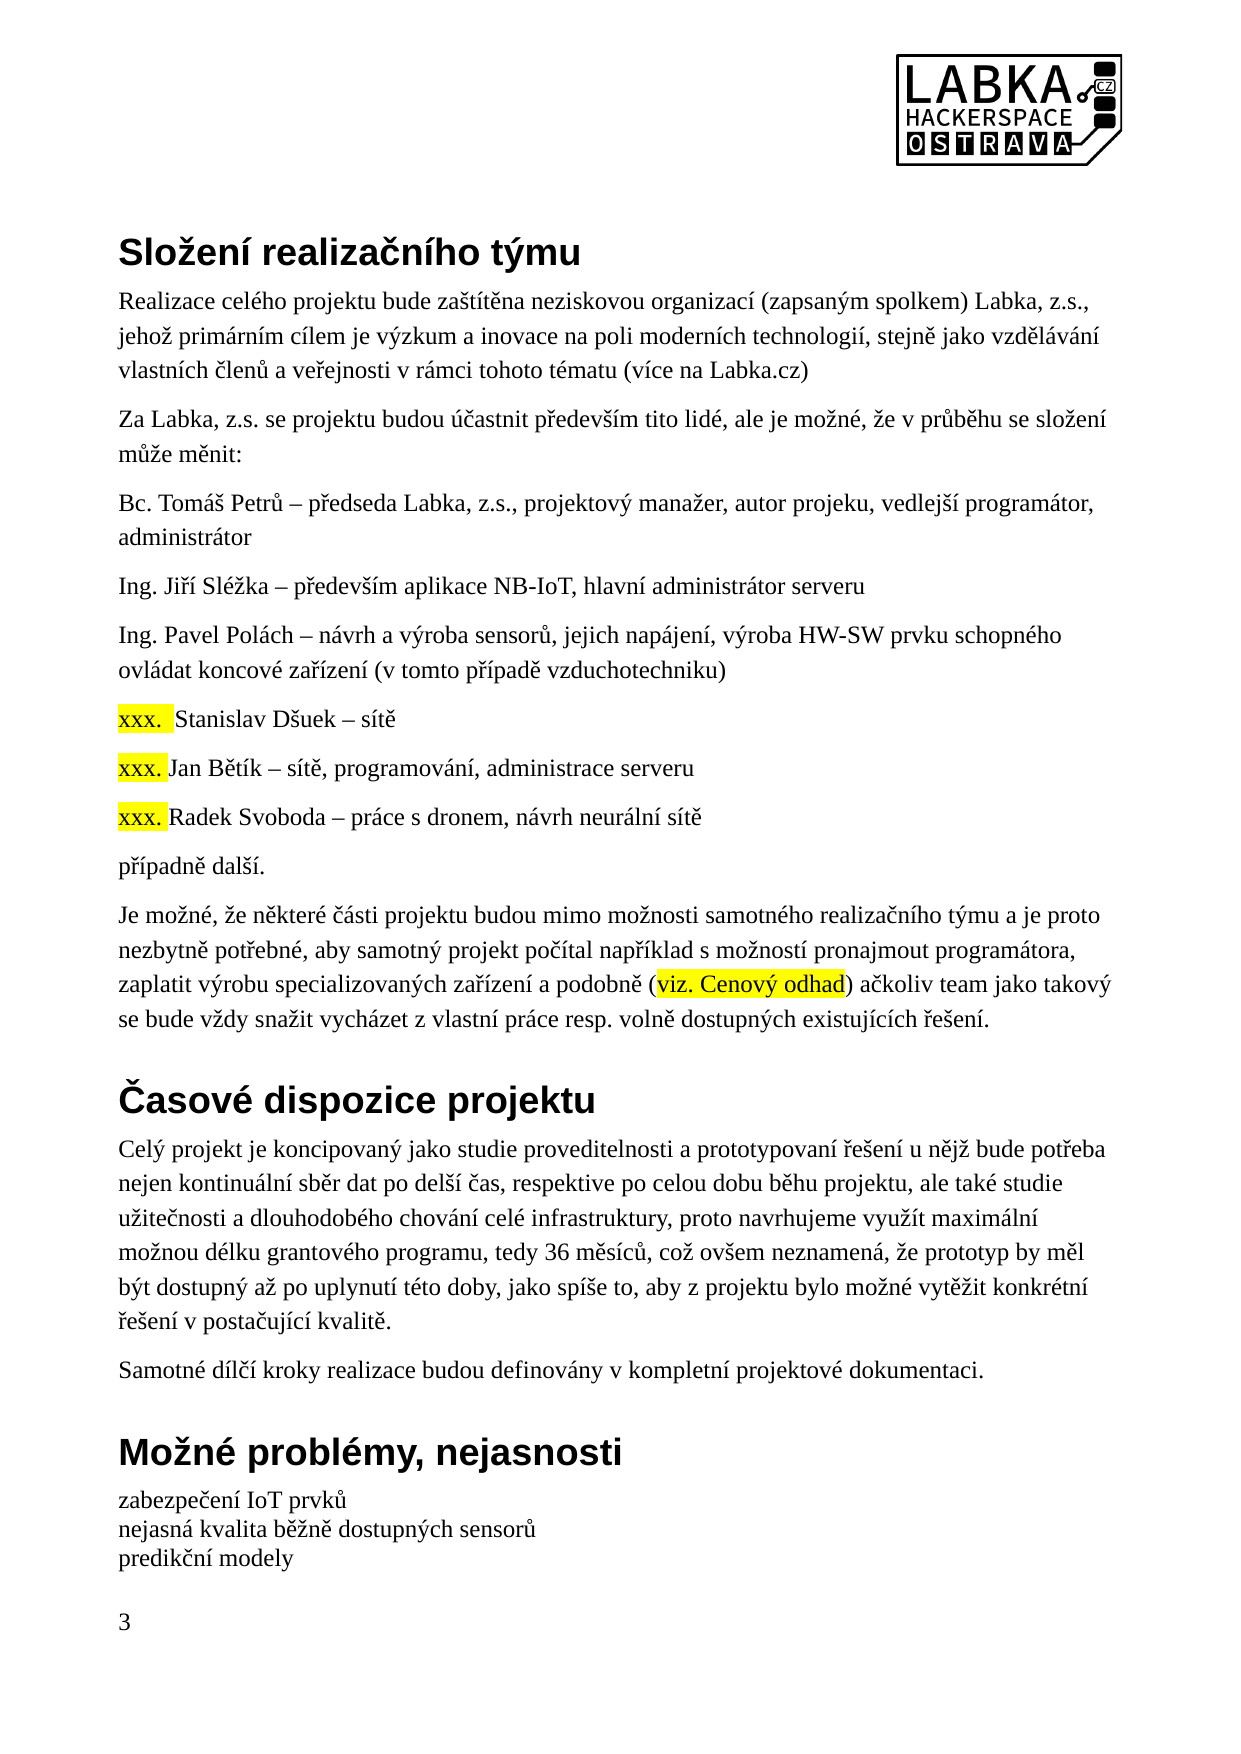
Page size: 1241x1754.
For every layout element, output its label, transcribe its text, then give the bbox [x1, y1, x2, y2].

text Je možné, že některé části projektu budou mimo možnosti samotného realizačního týmu a je proto nezbytně potřebné, aby samotný projekt počítal například s možností pronajmout programátora, zaplatit výrobu specializovaných zařízení a podobně (viz. Cenový odhad) ačkoliv team jako takový se bude vždy snažit vycházet z vlastní práce resp. volně dostupných existujících řešení. [118, 900, 1122, 1032]
text Za Labka, z.s. se projektu budou účastnit především tito lidé, ale je možné, že v průběhu se složení může měnit: [118, 404, 1122, 467]
text Ing. Jiří Sléžka – především aplikace NB-IoT, hlavní administrátor serveru [118, 571, 1122, 600]
text zabezpečení IoT prvků [118, 1486, 1122, 1514]
subtitle Složení realizačního týmu [118, 230, 1122, 274]
text Realizace celého projektu bude zaštítěna neziskovou organizací (zapsaným spolkem) Labka, z.s., jehož primárním cílem je výzkum a inovace na poli moderních technologií, stejně jako vzdělávání vlastních členů a veřejnosti v rámci tohoto tématu (více na Labka.cz) [118, 286, 1122, 384]
text xxx. Radek Svoboda – práce s dronem, návrh neurální sítě [118, 802, 1122, 831]
text predikční modely [118, 1543, 1122, 1572]
text xxx. Stanislav Dšuek – sítě [118, 704, 1122, 733]
subtitle Časové dispozice projektu [118, 1078, 1122, 1121]
text nejasná kvalita běžně dostupných sensorů [118, 1514, 1122, 1543]
text Ing. Pavel Polách – návrh a výroba sensorů, jejich napájení, výroba HW-SW prvku schopného ovládat koncové zařízení (v tomto případě vzduchotechniku) [118, 620, 1122, 684]
text Celý projekt je koncipovaný jako studie proveditelnosti a prototypovaní řešení u nějž bude potřeba nejen kontinuální sběr dat po delší čas, respektive po celou dobu běhu projektu, ale také studie užitečnosti a dlouhodobého chování celé infrastruktury, proto navrhujeme využít maximální možnou délku grantového programu, tedy 36 měsíců, což ovšem neznamená, že prototyp by měl být dostupný až po uplynutí této doby, jako spíše to, aby z projektu bylo možné vytěžit konkrétní řešení v postačující kvalitě. [118, 1134, 1122, 1335]
picture [896, 54, 1123, 166]
text xxx. Jan Bětík – sítě, programování, administrace serveru [118, 753, 1122, 782]
text případně další. [118, 851, 1122, 880]
text Samotné dílčí kroky realizace budou definovány v kompletní projektové dokumentaci. [118, 1355, 1122, 1384]
text Bc. Tomáš Petrů – předseda Labka, z.s., projektový manažer, autor projeku, vedlejší programátor, administrátor [118, 488, 1122, 551]
subtitle Možné problémy, nejasnosti [118, 1429, 1122, 1473]
